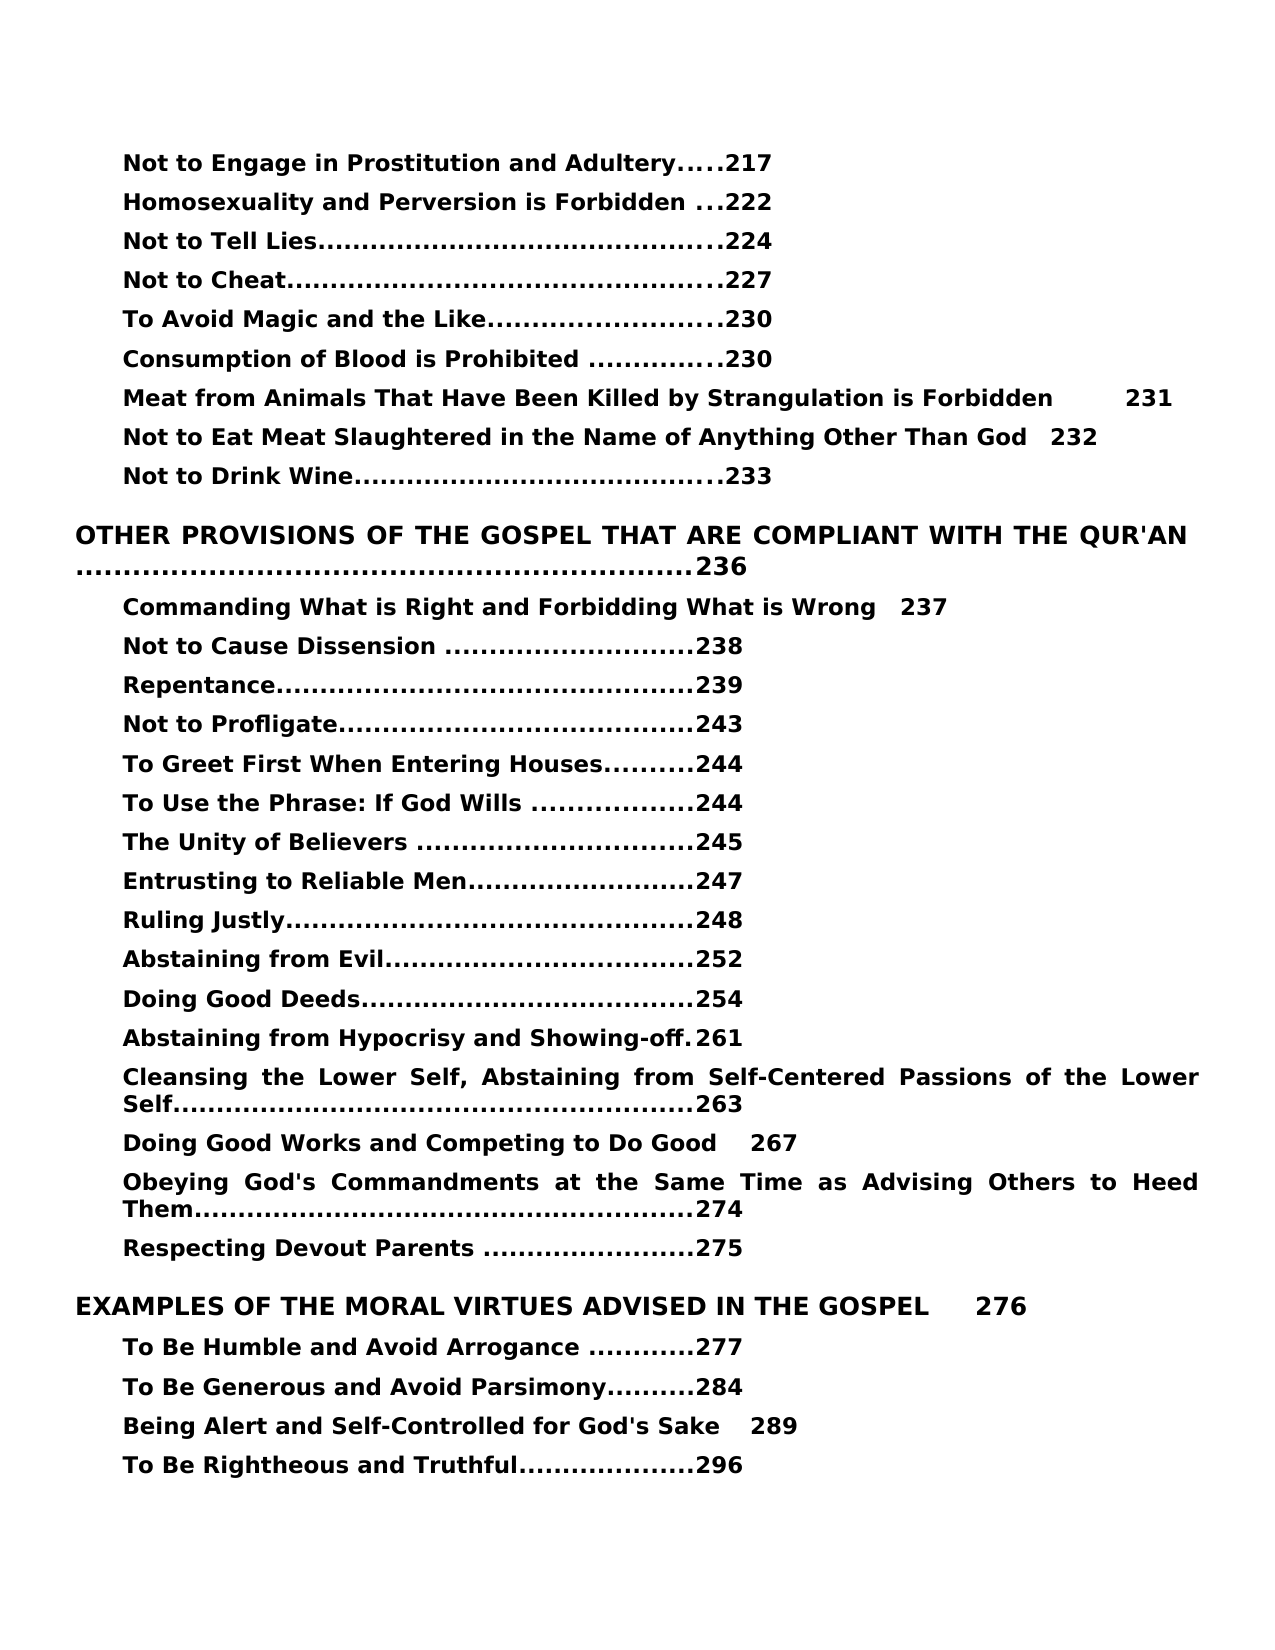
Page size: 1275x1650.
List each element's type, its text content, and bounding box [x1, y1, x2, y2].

text Doing Good Works and Competing to Do Good 267 [122, 1130, 1200, 1157]
text Abstaining from Evil 252 [122, 947, 1200, 973]
text Not to Tell Lies 224 [122, 228, 1200, 255]
text Not to Cause Dissension 238 [122, 633, 1200, 660]
text To Use the Phrase: If God Wills 244 [122, 790, 1200, 817]
text Obeying God's Commandments at the Same Time as Advising Others to Heed Them 274 [122, 1169, 1200, 1222]
text OTHER PROVISIONS OF THE GOSPEL THAT ARE COMPLIANT WITH THE QUR'AN 236 [75, 519, 1200, 582]
text To Be Rightheous and Truthful 296 [122, 1452, 1200, 1479]
text Respecting Devout Parents 275 [122, 1235, 1200, 1262]
text EXAMPLES OF THE MORAL VIRTUES ADVISED IN THE GOSPEL 276 [75, 1291, 1200, 1322]
text Consumption of Blood is Prohibited 230 [122, 346, 1200, 372]
text Being Alert and Self-Controlled for God's Sake 289 [122, 1413, 1200, 1439]
text Abstaining from Hypocrisy and Showing-off 261 [122, 1025, 1200, 1052]
text To Be Humble and Avoid Arrogance 277 [122, 1334, 1200, 1361]
text Homosexuality and Perversion is Forbidden 222 [122, 189, 1200, 216]
text Not to Engage in Prostitution and Adultery 217 [122, 150, 1200, 177]
text Not to Eat Meat Slaughtered in the Name of Anything Other Than God 232 [122, 424, 1200, 451]
text Not to Cheat 227 [122, 267, 1200, 294]
text Doing Good Deeds 254 [122, 986, 1200, 1012]
text Meat from Animals That Have Been Killed by Strangulation is Forbidden 231 [122, 385, 1200, 412]
text To Avoid Magic and the Like 230 [122, 307, 1200, 333]
text Commanding What is Right and Forbidding What is Wrong 237 [122, 594, 1200, 621]
text Entrusting to Reliable Men 247 [122, 868, 1200, 895]
text Not to Profligate 243 [122, 712, 1200, 738]
text Repentance 239 [122, 672, 1200, 699]
text Not to Drink Wine 233 [122, 463, 1200, 490]
text To Be Generous and Avoid Parsimony 284 [122, 1374, 1200, 1400]
text The Unity of Believers 245 [122, 829, 1200, 856]
text Ruling Justly 248 [122, 907, 1200, 934]
text Cleansing the Lower Self, Abstaining from Self-Centered Passions of the Lower Self 263 [122, 1064, 1200, 1117]
text To Greet First When Entering Houses 244 [122, 751, 1200, 777]
